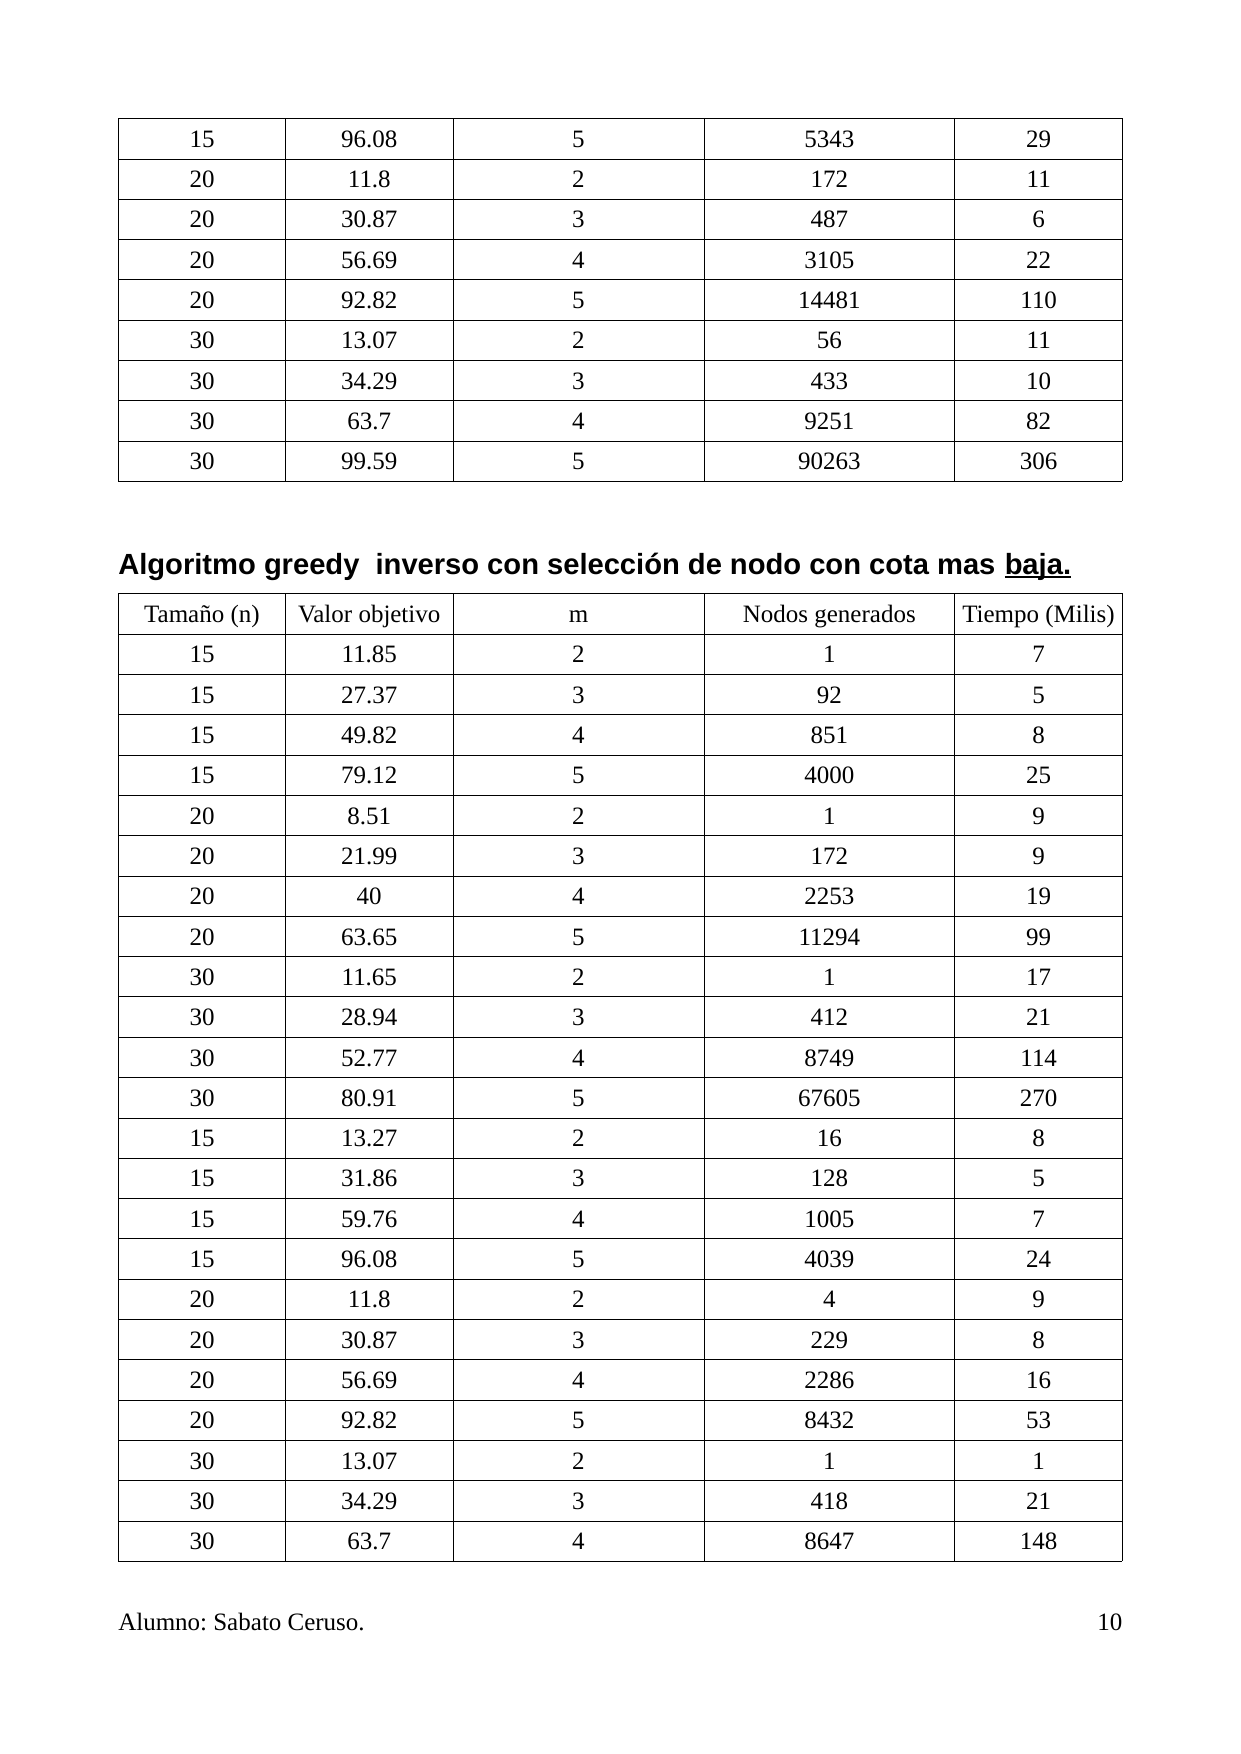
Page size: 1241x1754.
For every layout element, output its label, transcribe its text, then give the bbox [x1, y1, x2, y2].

table_cell 1 [705, 957, 954, 996]
table_cell 2286 [705, 1360, 954, 1399]
table_cell 17 [955, 957, 1122, 996]
table_cell 3 [454, 200, 704, 239]
table_header Nodos generados [705, 594, 954, 634]
table_cell 13,07 [286, 321, 453, 360]
table_cell 20 [119, 280, 285, 320]
table_cell 7 [955, 635, 1122, 674]
table_cell 1 [705, 796, 954, 835]
table_cell 1 [705, 635, 954, 674]
table_cell 4039 [705, 1239, 954, 1279]
table_cell 30,87 [286, 200, 453, 239]
table_cell 13,07 [286, 1441, 453, 1480]
table_cell 3 [454, 1159, 704, 1198]
table_cell 7 [955, 1199, 1122, 1238]
table_cell 63,7 [286, 401, 453, 441]
table_cell 30 [119, 361, 285, 400]
table_cell 5 [454, 1239, 704, 1279]
table_cell 14481 [705, 280, 954, 320]
table_cell 20 [119, 1280, 285, 1319]
table_cell 56,69 [286, 1360, 453, 1399]
table_cell 2 [454, 321, 704, 360]
table_cell 2253 [705, 877, 954, 916]
table_cell 29 [955, 119, 1122, 158]
table_cell 9 [955, 1280, 1122, 1319]
table_cell 2 [454, 1441, 704, 1480]
table_cell 487 [705, 200, 954, 239]
table_cell 92,82 [286, 280, 453, 320]
table_cell 16 [955, 1360, 1122, 1399]
table_cell 306 [955, 442, 1122, 481]
table_cell 34,29 [286, 1481, 453, 1521]
table_cell 30 [119, 1078, 285, 1117]
table_cell 20 [119, 796, 285, 835]
table_cell 16 [705, 1119, 954, 1158]
table_cell 11 [955, 321, 1122, 360]
table_cell 31,86 [286, 1159, 453, 1198]
table_cell 2 [454, 1280, 704, 1319]
table_cell 15 [119, 1159, 285, 1198]
table_cell 96,08 [286, 1239, 453, 1279]
table_cell 4 [705, 1280, 954, 1319]
table_cell 3 [454, 675, 704, 714]
table_cell 15 [119, 119, 285, 158]
table_cell 8749 [705, 1038, 954, 1077]
table_cell 8 [955, 1119, 1122, 1158]
table_cell 172 [705, 836, 954, 876]
table_cell 4 [454, 715, 704, 754]
table_cell 5 [955, 1159, 1122, 1198]
table_cell 4 [454, 1522, 704, 1561]
table_cell 21 [955, 1481, 1122, 1521]
table_cell 5 [454, 119, 704, 158]
table_cell 3 [454, 836, 704, 876]
table_header Tamaño (n) [119, 594, 285, 634]
table_cell 1005 [705, 1199, 954, 1238]
table_cell 4 [454, 240, 704, 279]
table_cell 8 [955, 1320, 1122, 1359]
table_cell 99,59 [286, 442, 453, 481]
table_cell 11,85 [286, 635, 453, 674]
table_cell 30 [119, 997, 285, 1037]
table_cell 30 [119, 321, 285, 360]
table_cell 8,51 [286, 796, 453, 835]
table_cell 11,8 [286, 1280, 453, 1319]
table_cell 851 [705, 715, 954, 754]
table_cell 5 [454, 280, 704, 320]
table_cell 5 [454, 917, 704, 956]
table_cell 5 [454, 1401, 704, 1440]
table_cell 8432 [705, 1401, 954, 1440]
table_cell 30 [119, 1481, 285, 1521]
table_cell 15 [119, 1119, 285, 1158]
table_cell 15 [119, 1239, 285, 1279]
table_cell 80,91 [286, 1078, 453, 1117]
table_cell 11 [955, 160, 1122, 199]
table_header Tiempo (Milis) [955, 594, 1122, 634]
table_cell 59,76 [286, 1199, 453, 1238]
table_cell 5 [454, 756, 704, 795]
table_cell 49,82 [286, 715, 453, 754]
table_cell 25 [955, 756, 1122, 795]
table_cell 28,94 [286, 997, 453, 1037]
table_cell 67605 [705, 1078, 954, 1117]
table_cell 418 [705, 1481, 954, 1521]
table_cell 30 [119, 1441, 285, 1480]
table_cell 5 [454, 1078, 704, 1117]
table_cell 20 [119, 1401, 285, 1440]
table_cell 21 [955, 997, 1122, 1037]
table_cell 5 [955, 675, 1122, 714]
table_cell 2 [454, 1119, 704, 1158]
table_cell 30,87 [286, 1320, 453, 1359]
table_cell 30 [119, 1522, 285, 1561]
table_cell 56,69 [286, 240, 453, 279]
table_cell 11,65 [286, 957, 453, 996]
table_cell 1 [705, 1441, 954, 1480]
table_cell 148 [955, 1522, 1122, 1561]
table_cell 63,7 [286, 1522, 453, 1561]
table_cell 22 [955, 240, 1122, 279]
table_cell 20 [119, 836, 285, 876]
table_cell 2 [454, 796, 704, 835]
table_header Valor objetivo [286, 594, 453, 634]
table_cell 2 [454, 160, 704, 199]
table_cell 24 [955, 1239, 1122, 1279]
table_cell 90263 [705, 442, 954, 481]
table_cell 1 [955, 1441, 1122, 1480]
table_cell 4 [454, 1038, 704, 1077]
table_cell 6 [955, 200, 1122, 239]
table_cell 4000 [705, 756, 954, 795]
table_cell 3 [454, 1320, 704, 1359]
table_cell 53 [955, 1401, 1122, 1440]
table_cell 4 [454, 877, 704, 916]
table_cell 15 [119, 675, 285, 714]
table_cell 63,65 [286, 917, 453, 956]
table_cell 20 [119, 160, 285, 199]
table_cell 229 [705, 1320, 954, 1359]
table_cell 30 [119, 957, 285, 996]
table_cell 30 [119, 442, 285, 481]
table_cell 82 [955, 401, 1122, 441]
table_cell 96,08 [286, 119, 453, 158]
table_cell 15 [119, 1199, 285, 1238]
table_cell 2 [454, 957, 704, 996]
table_cell 3 [454, 1481, 704, 1521]
table_cell 11,8 [286, 160, 453, 199]
table_cell 3 [454, 361, 704, 400]
table_cell 30 [119, 1038, 285, 1077]
table_cell 5 [454, 442, 704, 481]
table_cell 114 [955, 1038, 1122, 1077]
table_cell 10 [955, 361, 1122, 400]
table_cell 270 [955, 1078, 1122, 1117]
table_cell 34,29 [286, 361, 453, 400]
table_cell 412 [705, 997, 954, 1037]
table_cell 11294 [705, 917, 954, 956]
table_cell 3 [454, 997, 704, 1037]
table_cell 20 [119, 917, 285, 956]
table_cell 2 [454, 635, 704, 674]
table_cell 99 [955, 917, 1122, 956]
table_cell 15 [119, 756, 285, 795]
table_cell 128 [705, 1159, 954, 1198]
table_cell 79,12 [286, 756, 453, 795]
table_cell 19 [955, 877, 1122, 916]
table_cell 30 [119, 401, 285, 441]
table_cell 27,37 [286, 675, 453, 714]
table_cell 8647 [705, 1522, 954, 1561]
table_cell 15 [119, 715, 285, 754]
table_cell 13,27 [286, 1119, 453, 1158]
table_cell 9 [955, 796, 1122, 835]
table_cell 110 [955, 280, 1122, 320]
table_cell 92,82 [286, 1401, 453, 1440]
table_cell 15 [119, 635, 285, 674]
table_header m [454, 594, 704, 634]
table_cell 4 [454, 1199, 704, 1238]
table_cell 8 [955, 715, 1122, 754]
table_cell 40 [286, 877, 453, 916]
table_cell 20 [119, 877, 285, 916]
table_cell 5343 [705, 119, 954, 158]
table_cell 9251 [705, 401, 954, 441]
table_cell 9 [955, 836, 1122, 876]
table_cell 4 [454, 401, 704, 441]
table_cell 4 [454, 1360, 704, 1399]
table_cell 172 [705, 160, 954, 199]
table_cell 3105 [705, 240, 954, 279]
table_cell 433 [705, 361, 954, 400]
table_cell 20 [119, 240, 285, 279]
subtitle Algoritmo greedy inverso con selección de nodo con cota mas baja. [118, 547, 1122, 581]
table_cell 20 [119, 1360, 285, 1399]
table_cell 20 [119, 1320, 285, 1359]
table_cell 56 [705, 321, 954, 360]
table_cell 52,77 [286, 1038, 453, 1077]
table_cell 92 [705, 675, 954, 714]
table_cell 20 [119, 200, 285, 239]
table_cell 21,99 [286, 836, 453, 876]
